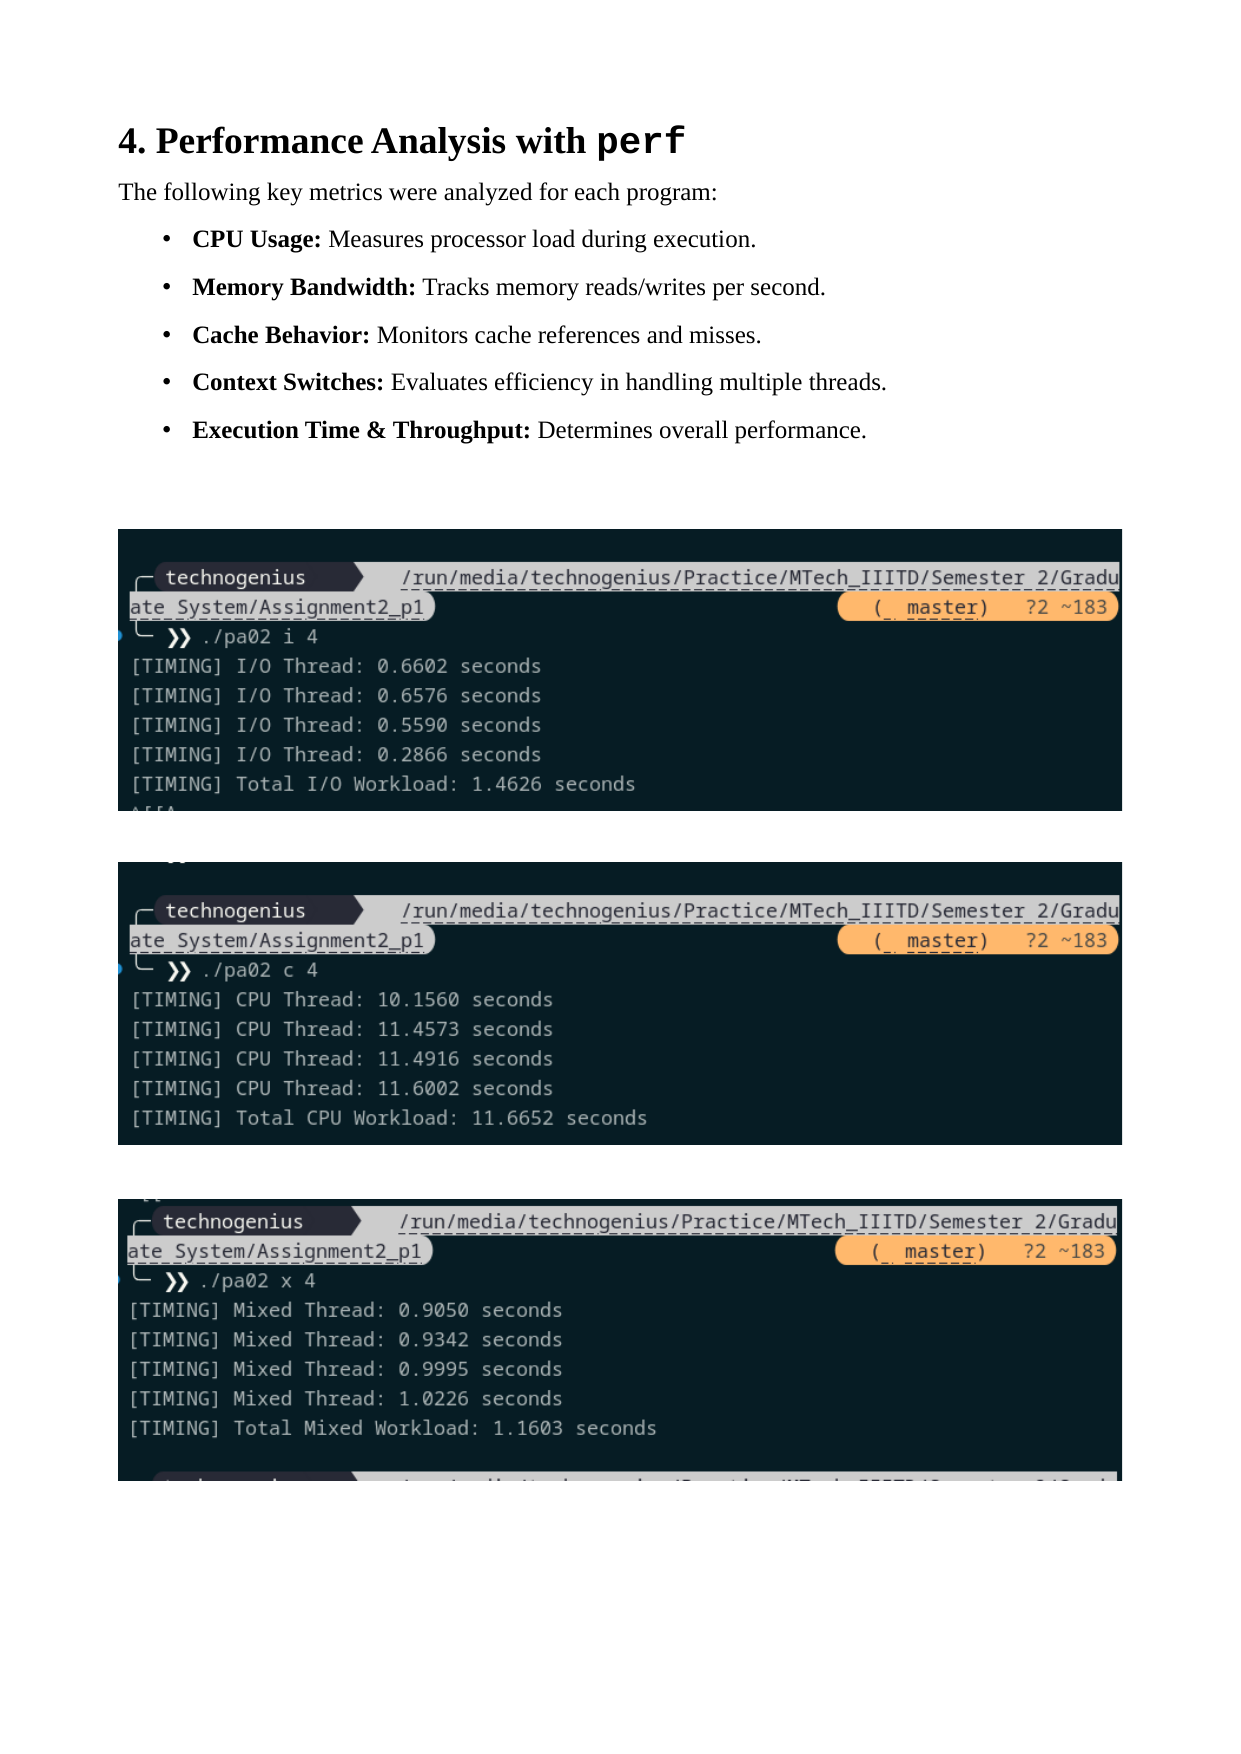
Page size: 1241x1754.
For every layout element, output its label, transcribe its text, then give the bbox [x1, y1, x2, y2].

list Execution Time & Throughput: Determines overall performance. [162, 415, 1122, 444]
subtitle 4. Performance Analysis with perf [118, 118, 1122, 164]
list CPU Usage: Measures processor load during execution. [162, 224, 1122, 253]
picture [118, 1199, 1123, 1481]
picture [118, 862, 1123, 1145]
text The following key metrics were analyzed for each program: [118, 177, 1122, 206]
list Memory Bandwidth: Tracks memory reads/writes per second. [162, 272, 1122, 301]
list Context Switches: Evaluates efficiency in handling multiple threads. [162, 367, 1122, 396]
picture [118, 529, 1123, 811]
list Cache Behavior: Monitors cache references and misses. [162, 320, 1122, 348]
